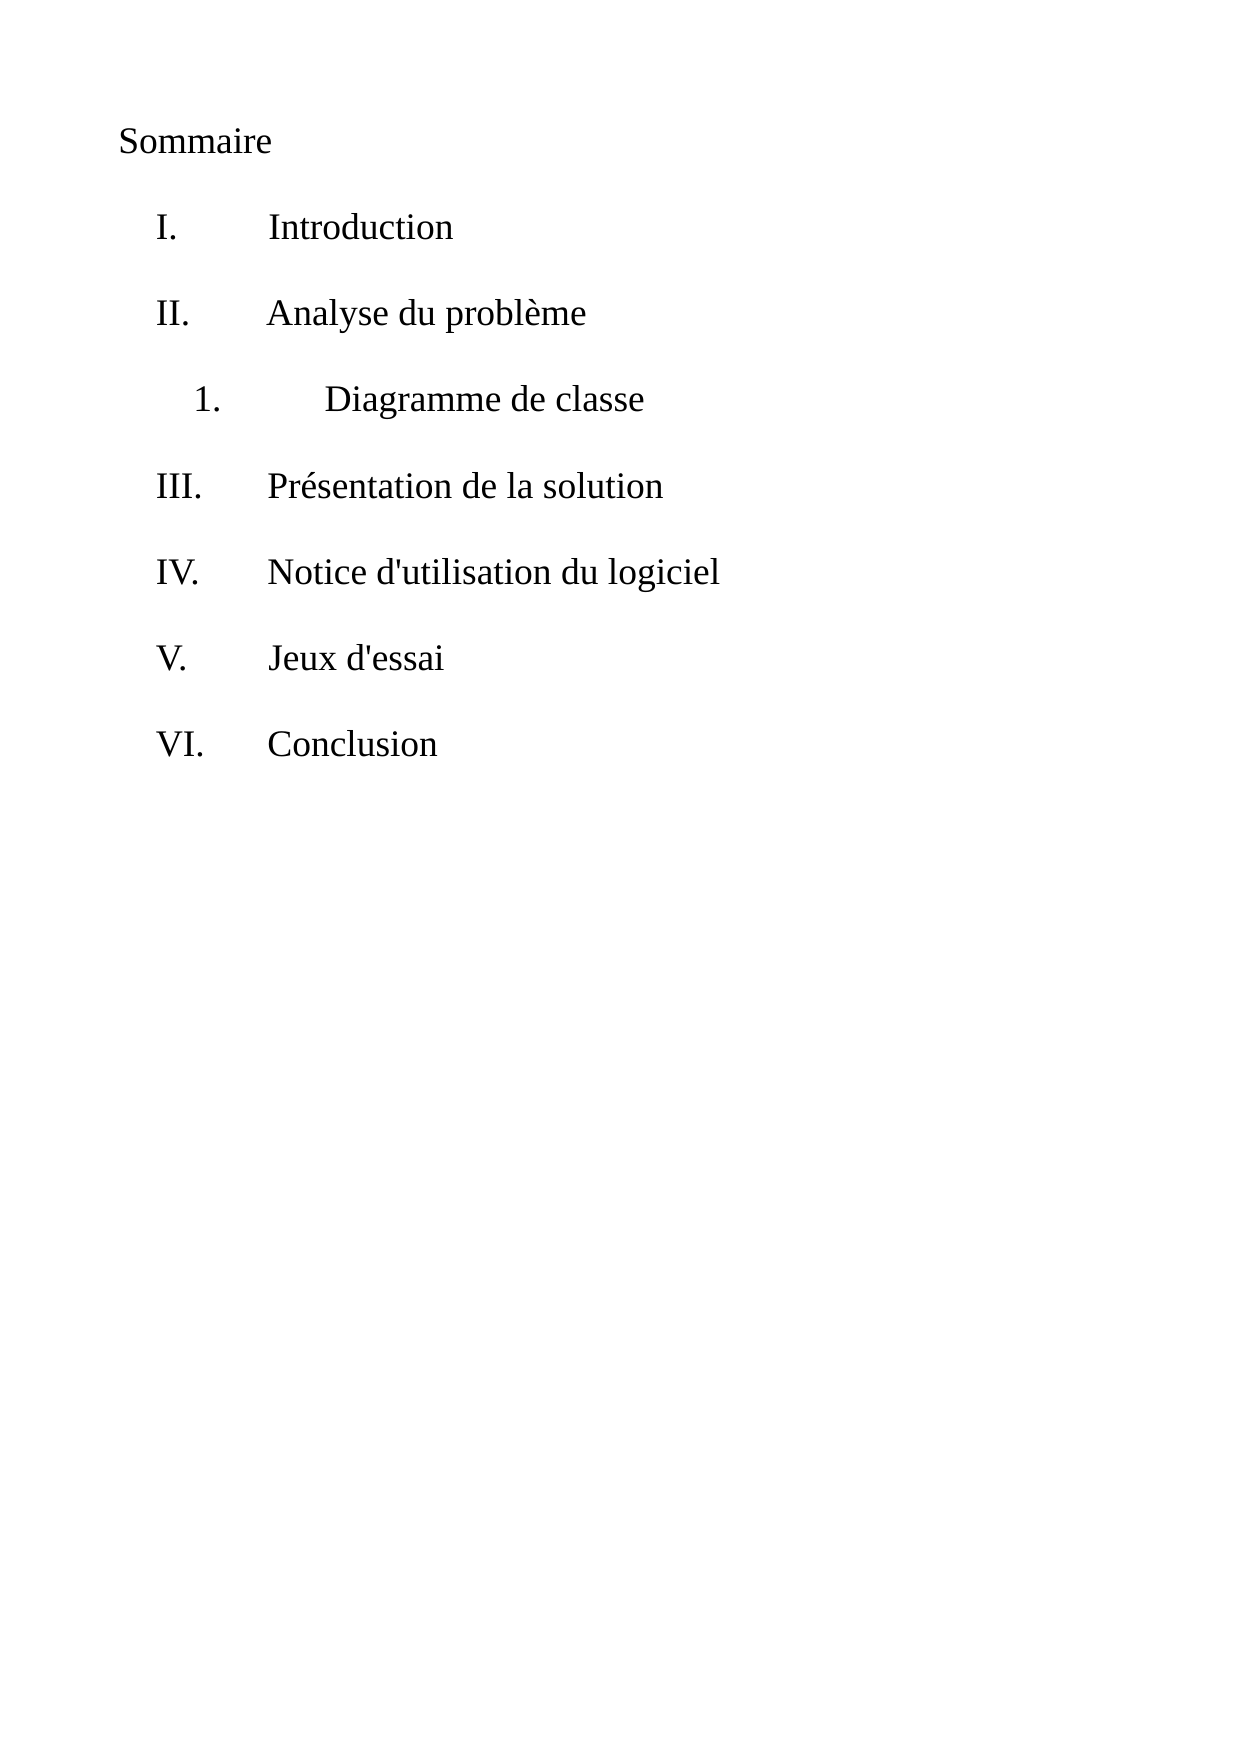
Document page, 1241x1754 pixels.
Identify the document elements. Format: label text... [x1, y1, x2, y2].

list Notice d'utilisation du logiciel [156, 549, 1122, 592]
list Conclusion [156, 722, 1122, 765]
list Analyse du problème [156, 291, 1122, 334]
list Introduction [156, 204, 1122, 247]
list Diagramme de classe [193, 377, 1122, 420]
text Sommaire [118, 118, 1122, 161]
list Jeux d'essai [156, 636, 1122, 679]
list Présentation de la solution [156, 463, 1122, 506]
